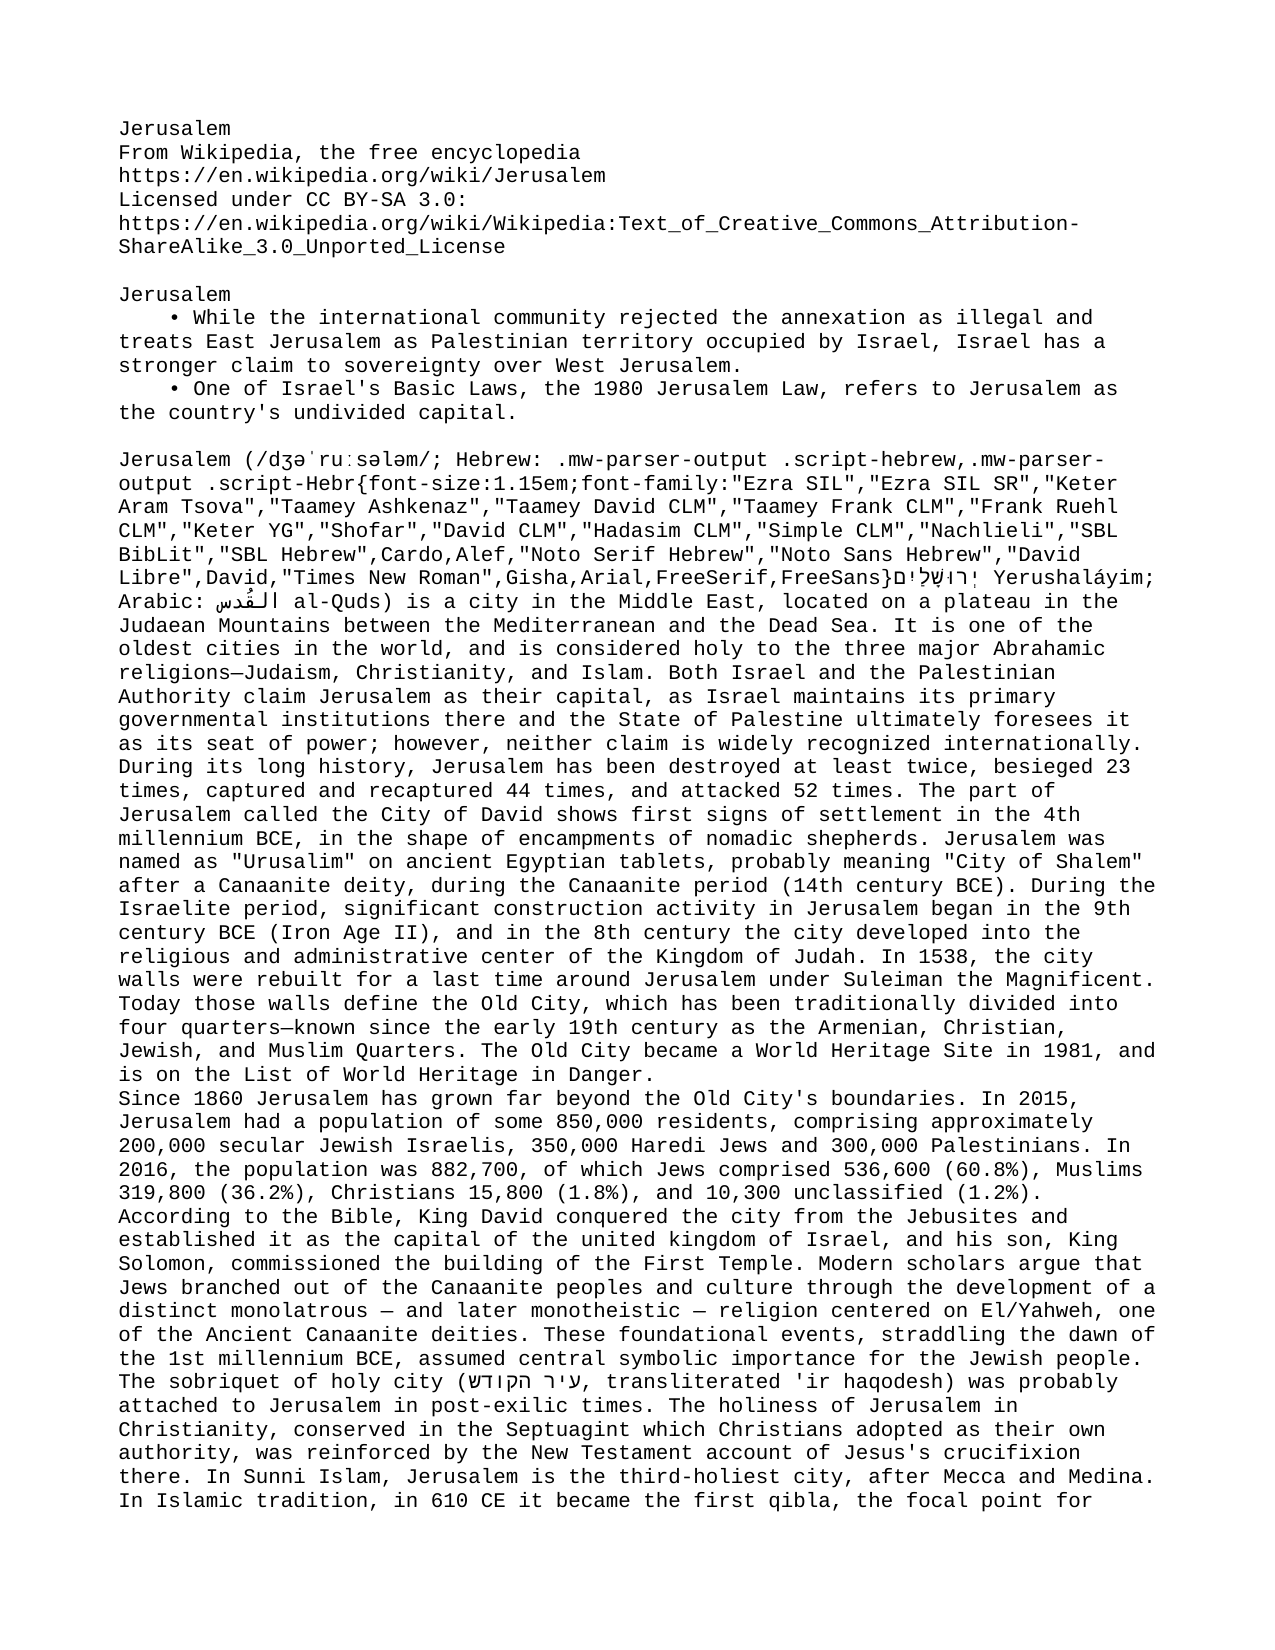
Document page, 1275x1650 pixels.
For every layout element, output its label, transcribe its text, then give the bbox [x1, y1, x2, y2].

text • One of Israel's Basic Laws, the 1980 Jerusalem Law, refers to Jerusalem as the country's undivided capital. [118, 378, 1157, 426]
text Jerusalem (/dʒəˈruːsələm/; Hebrew: .mw-parser-output .script-hebrew,.mw-parser-output .script-Hebr{font-size:1.15em;font-family:"Ezra SIL","Ezra SIL SR","Keter Aram Tsova","Taamey Ashkenaz","Taamey David CLM","Taamey Frank CLM","Frank Ruehl CLM","Keter YG","Shofar","David CLM","Hadasim CLM","Simple CLM","Nachlieli","SBL BibLit","SBL Hebrew",Cardo,Alef,"Noto Serif Hebrew","Noto Sans Hebrew","David Libre",David,"Times New Roman",Gisha,Arial,FreeSerif,FreeSans}יְרוּשָׁלַיִם Yerushaláyim; Arabic: القُدس‎ al-Quds) is a city in the Middle East, located on a plateau in the Judaean Mountains between the Mediterranean and the Dead Sea. It is one of the oldest cities in the world, and is considered holy to the three major Abrahamic religions—Judaism, Christianity, and Islam. Both Israel and the Palestinian Authority claim Jerusalem as their capital, as Israel maintains its primary governmental institutions there and the State of Palestine ultimately foresees it as its seat of power; however, neither claim is widely recognized internationally. [118, 449, 1157, 757]
text Since 1860 Jerusalem has grown far beyond the Old City's boundaries. In 2015, Jerusalem had a population of some 850,000 residents, comprising approximately 200,000 secular Jewish Israelis, 350,000 Haredi Jews and 300,000 Palestinians. In 2016, the population was 882,700, of which Jews comprised 536,600 (60.8%), Muslims 319,800 (36.2%), Christians 15,800 (1.8%), and 10,300 unclassified (1.2%). [118, 1088, 1157, 1206]
text • While the international community rejected the annexation as illegal and treats East Jerusalem as Palestinian territory occupied by Israel, Israel has a stronger claim to sovereignty over West Jerusalem. [118, 307, 1157, 378]
text Jerusalem [118, 284, 1157, 307]
text During its long history, Jerusalem has been destroyed at least twice, besieged 23 times, captured and recaptured 44 times, and attacked 52 times. The part of Jerusalem called the City of David shows first signs of settlement in the 4th millennium BCE, in the shape of encampments of nomadic shepherds. Jerusalem was named as "Urusalim" on ancient Egyptian tablets, probably meaning "City of Shalem" after a Canaanite deity, during the Canaanite period (14th century BCE). During the Israelite period, significant construction activity in Jerusalem began in the 9th century BCE (Iron Age II), and in the 8th century the city developed into the religious and administrative center of the Kingdom of Judah. In 1538, the city walls were rebuilt for a last time around Jerusalem under Suleiman the Magnificent. Today those walls define the Old City, which has been traditionally divided into four quarters—known since the early 19th century as the Armenian, Christian, Jewish, and Muslim Quarters. The Old City became a World Heritage Site in 1981, and is on the List of World Heritage in Danger. [118, 757, 1157, 1088]
text According to the Bible, King David conquered the city from the Jebusites and established it as the capital of the united kingdom of Israel, and his son, King Solomon, commissioned the building of the First Temple. Modern scholars argue that Jews branched out of the Canaanite peoples and culture through the development of a distinct monolatrous — and later monotheistic — religion centered on El/Yahweh, one of the Ancient Canaanite deities. These foundational events, straddling the dawn of the 1st millennium BCE, assumed central symbolic importance for the Jewish people. The sobriquet of holy city (עיר הקודש, transliterated 'ir haqodesh) was probably attached to Jerusalem in post-exilic times. The holiness of Jerusalem in Christianity, conserved in the Septuagint which Christians adopted as their own authority, was reinforced by the New Testament account of Jesus's crucifixion there. In Sunni Islam, Jerusalem is the third-holiest city, after Mecca and Medina. In Islamic tradition, in 610 CE it became the first qibla, the focal point for Muslim prayer (salat), and Muhammad made his Night Journey there ten years later, ascending to heaven where he speaks to God, according to the Quran. As a result, despite having an area of only 0.9 square kilometres (0.35 sq mi), the Old City is home to many sites of seminal religious importance, among them the Temple Mount with its Western Wall, Dome of the Rock and al-Aqsa Mosque, and the Church of the Holy Sepulchre. Outside the Old City stands the Garden Tomb. [118, 1206, 1157, 1513]
text Jerusalem [118, 118, 1157, 142]
text From Wikipedia, the free encyclopedia [118, 142, 1157, 165]
text Licensed under CC BY-SA 3.0: [118, 189, 1157, 213]
text https://en.wikipedia.org/wiki/Jerusalem [118, 165, 1157, 189]
text https://en.wikipedia.org/wiki/Wikipedia:Text_of_Creative_Commons_Attribution-ShareAlike_3.0_Unported_License [118, 213, 1157, 260]
